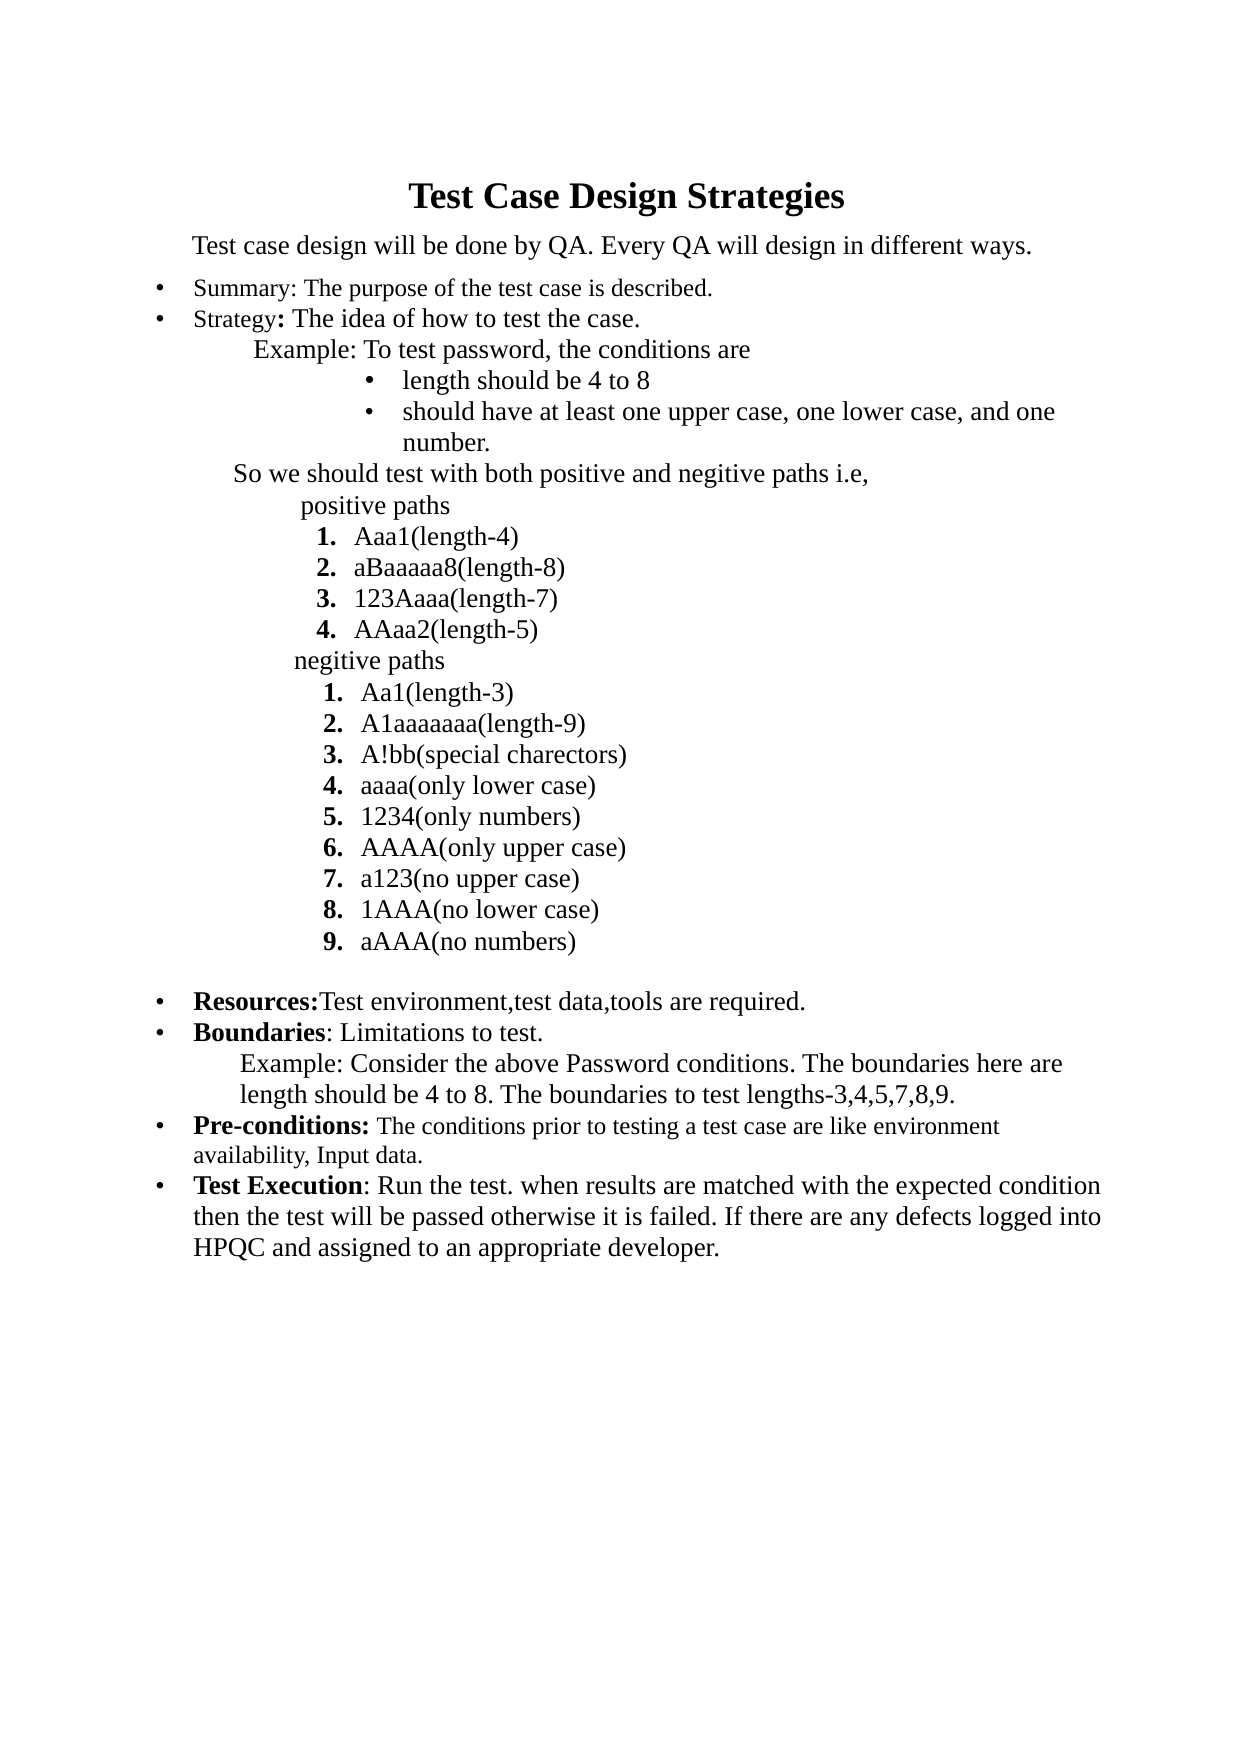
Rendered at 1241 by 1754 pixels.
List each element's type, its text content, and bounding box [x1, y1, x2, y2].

list A!bb(special charectors) [323, 738, 1122, 769]
list Aaa1(length-4) [316, 520, 1122, 551]
text Test case design will be done by QA. Every QA will design in different ways. [118, 229, 1122, 261]
list Aa1(length-3) [323, 676, 1122, 707]
list Test Execution: Run the test. when results are matched with the expected condition then the test will be passed otherwise it is failed. If there are any defects logged into HPQC and assigned to an appropriate developer. [156, 1169, 1122, 1263]
list Strategy: The idea of how to test the case. [156, 302, 1122, 333]
text Example: Consider the above Password conditions. The boundaries here are [118, 1047, 1122, 1078]
text length should be 4 to 8. The boundaries to test lengths-3,4,5,7,8,9. [118, 1078, 1122, 1109]
list A1aaaaaaa(length-9) [323, 707, 1122, 738]
list Summary: The purpose of the test case is described. [156, 273, 1122, 302]
list aAAA(no numbers) [323, 925, 1122, 956]
list aaaa(only lower case) [323, 769, 1122, 800]
text negitive paths [118, 644, 1122, 676]
text So we should test with both positive and negitive paths i.e, [118, 458, 1122, 489]
list AAaa2(length-5) [316, 613, 1122, 644]
list aBaaaaa8(length-8) [316, 551, 1122, 582]
text Example: To test password, the conditions are [118, 333, 1122, 364]
text Test Case Design Strategies [118, 174, 1122, 217]
text positive paths [118, 489, 1122, 520]
list length should be 4 to 8 [365, 364, 1122, 395]
list should have at least one upper case, one lower case, and one number. [365, 395, 1122, 458]
list AAAA(only upper case) [323, 831, 1122, 862]
list 1AAA(no lower case) [323, 894, 1122, 925]
list a123(no upper case) [323, 862, 1122, 894]
list Boundaries: Limitations to test. [156, 1016, 1122, 1047]
list 123Aaaa(length-7) [316, 582, 1122, 613]
list 1234(only numbers) [323, 800, 1122, 831]
list Resources:Test environment,test data,tools are required. [156, 985, 1122, 1016]
list Pre-conditions: The conditions prior to testing a test case are like environment availability, Input data. [156, 1109, 1122, 1169]
